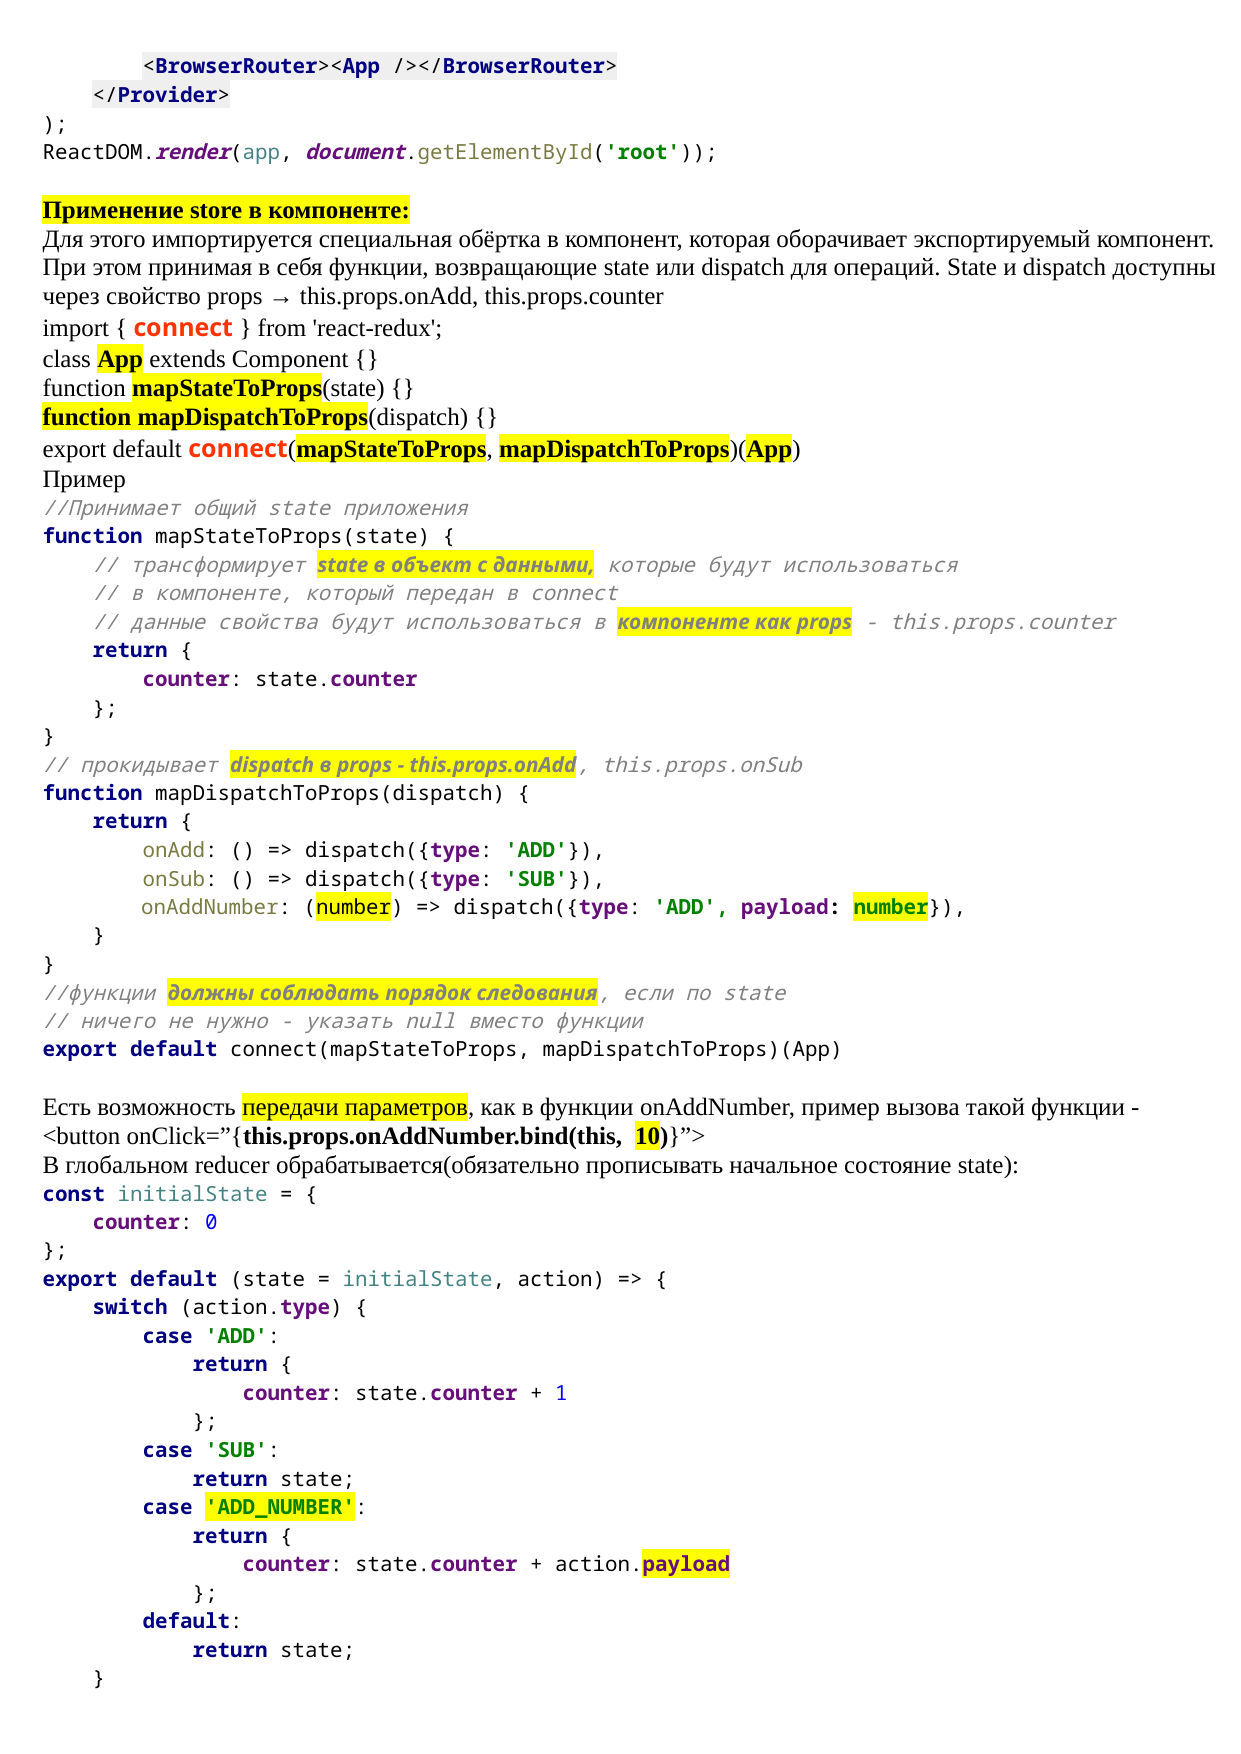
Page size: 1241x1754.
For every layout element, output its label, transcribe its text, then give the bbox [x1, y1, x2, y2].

text counter: 0 [42, 1207, 1175, 1236]
text function mapDispatchToProps(dispatch) {} [42, 402, 1240, 430]
text // прокидывает dispatch в props - this.props.onAdd, this.props.onSub [42, 750, 1175, 778]
text counter: state.counter + 1 [42, 1378, 1175, 1407]
text } [42, 921, 1175, 949]
text export default (state = initialState, action) => { [42, 1264, 1175, 1292]
text // ничего не нужно - указать null вместо функции [42, 1006, 1175, 1034]
text function mapDispatchToProps(dispatch) { [42, 778, 1175, 807]
text } [42, 949, 1175, 978]
text function mapStateToProps(state) { [42, 522, 1175, 550]
text //функции должны соблюдать порядок следования, если по state [42, 978, 1175, 1006]
text }; [42, 1236, 1175, 1264]
text } [42, 721, 1175, 750]
text default: [42, 1606, 1175, 1635]
text case 'ADD': [42, 1321, 1175, 1349]
text const initialState = { [42, 1179, 1240, 1207]
text Пример [42, 464, 1240, 493]
text return { [42, 807, 1175, 835]
text case 'ADD_NUMBER': [42, 1492, 1175, 1521]
text return { [42, 1349, 1175, 1378]
text // в компоненте, который передан в connect [42, 578, 1175, 607]
text ); [42, 109, 1175, 137]
text }; [42, 1407, 1175, 1435]
text <BrowserRouter><App /></BrowserRouter> [42, 52, 1175, 80]
text Для этого импортируется специальная обёртка в компонент, которая оборачивает экспортируемый компонент. [42, 224, 1240, 252]
text Есть возможность передачи параметров, как в функции onAddNumber, пример вызова такой функции - [42, 1092, 1240, 1121]
text При этом принимая в себя функции, возвращающие state или dispatch для операций. State и dispatch доступны через свойство props → this.props.onAdd, this.props.counter [42, 252, 1240, 310]
text return { [42, 636, 1175, 664]
text onAddNumber: (number) => dispatch({type: 'ADD', payload: number}), [42, 892, 1175, 921]
text }; [42, 1578, 1175, 1606]
text <button onClick=”{this.props.onAddNumber.bind(this, 10)}”> [42, 1121, 1240, 1150]
text return state; [42, 1635, 1175, 1663]
text } [42, 1663, 1175, 1692]
text // данные свойства будут использоваться в компоненте как props - this.props.counter [42, 607, 1175, 636]
text counter: state.counter [42, 664, 1175, 693]
text Применение store в компоненте: [42, 195, 1240, 224]
text В глобальном reducer обрабатывается(обязательно прописывать начальное состояние state): [42, 1150, 1240, 1179]
text export default connect(mapStateToProps, mapDispatchToProps)(App) [42, 1034, 1175, 1063]
text ReactDOM.render(app, document.getElementById('root')); [42, 137, 1175, 166]
text class App extends Component {} [42, 344, 1240, 373]
text export default connect(mapStateToProps, mapDispatchToProps)(App) [42, 430, 1240, 464]
text counter: state.counter + action.payload [42, 1549, 1175, 1578]
text //Принимает общий state приложения [42, 493, 1240, 522]
text import { connect } from 'react-redux'; [42, 310, 1240, 344]
text onAdd: () => dispatch({type: 'ADD'}), [42, 835, 1175, 864]
text // трансформирует state в объект с данными, которые будут использоваться [42, 550, 1175, 578]
text </Provider> [42, 80, 1175, 109]
text switch (action.type) { [42, 1292, 1175, 1321]
text onSub: () => dispatch({type: 'SUB'}), [42, 864, 1175, 892]
text return { [42, 1521, 1175, 1549]
text case 'SUB': [42, 1435, 1175, 1464]
text }; [42, 693, 1175, 721]
text function mapStateToProps(state) {} [42, 373, 1240, 402]
text return state; [42, 1464, 1175, 1492]
